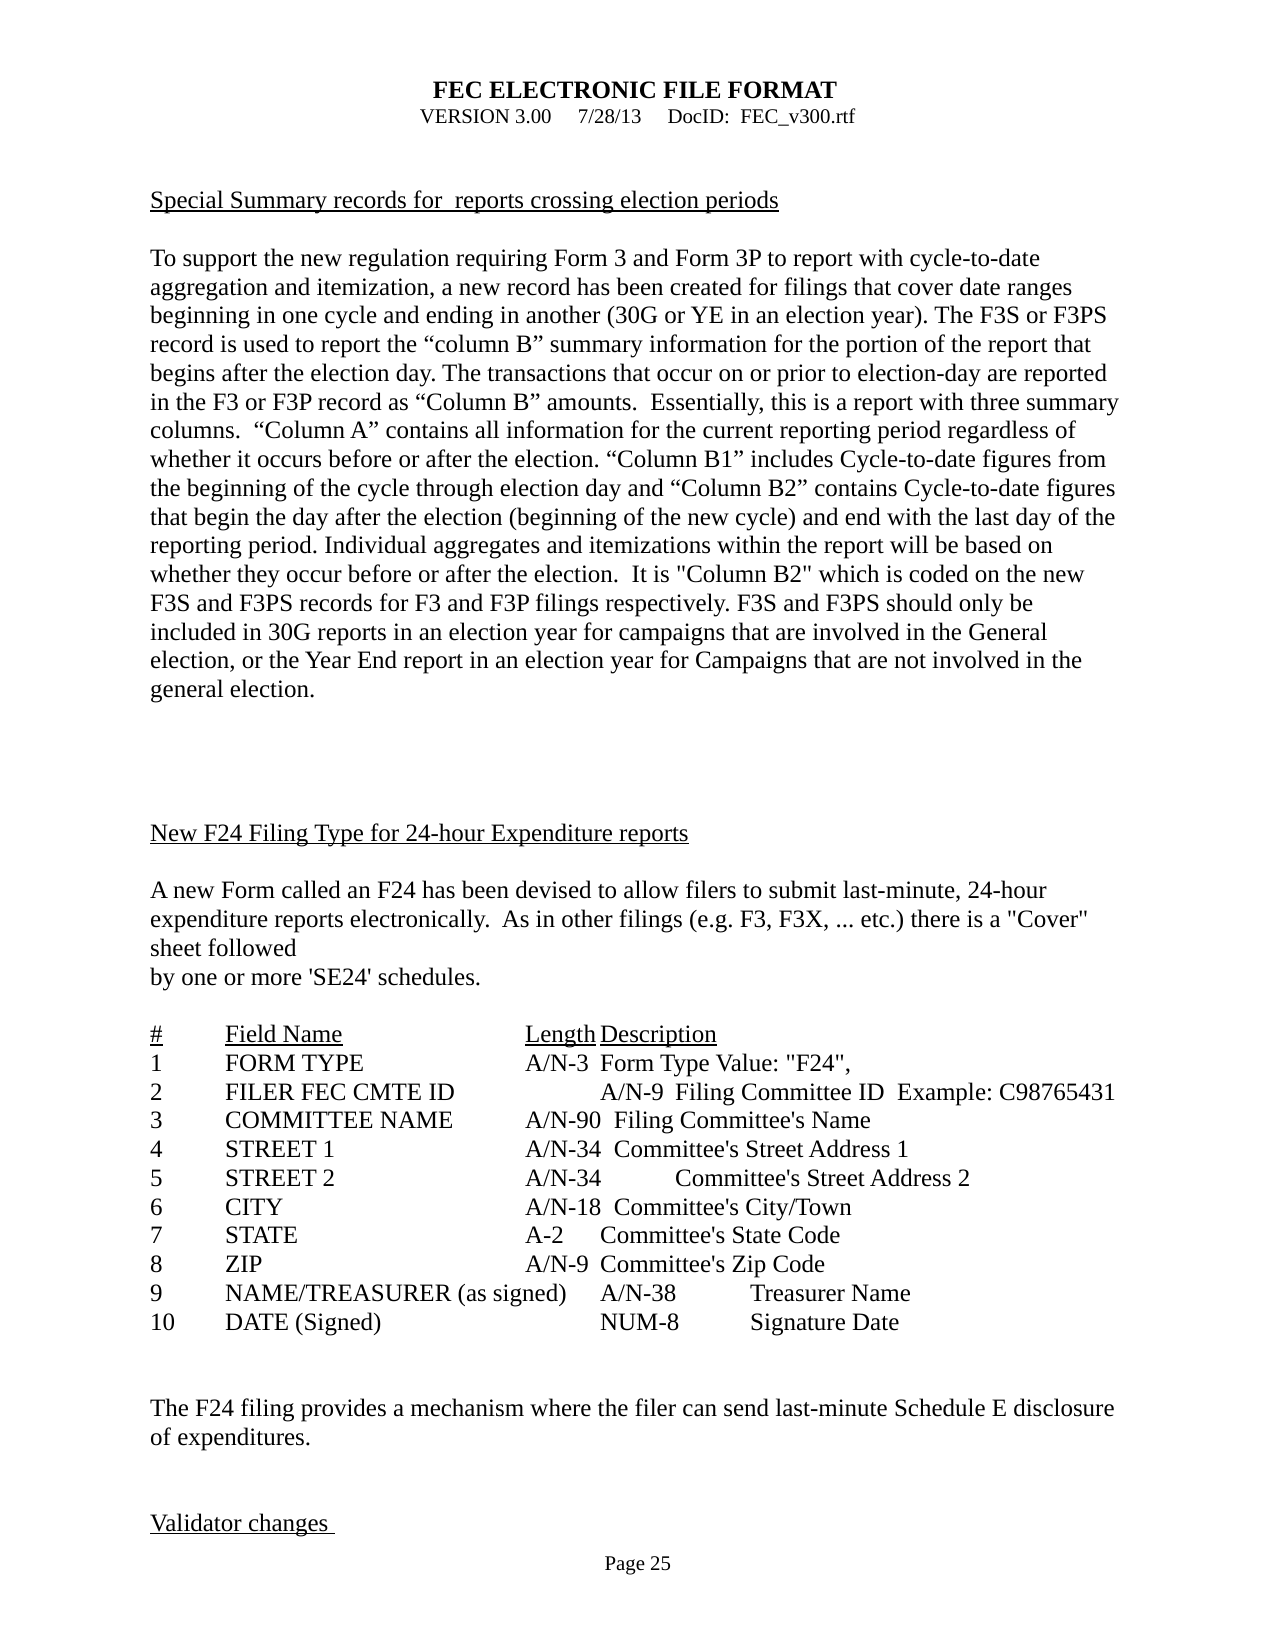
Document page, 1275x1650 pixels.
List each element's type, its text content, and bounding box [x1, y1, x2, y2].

text A new Form called an F24 has been devised to allow filers to submit last-minute, 24-hour expenditure reports electronically. As in other filings (e.g. F3, F3X, ... etc.) there is a "Cover" sheet followed [150, 875, 1125, 962]
text # Field Name Length Description [150, 1019, 1125, 1048]
text 6 CITY A/N-18 Committee's City/Town [150, 1192, 1125, 1220]
text 1 FORM TYPE A/N-3 Form Type Value: "F24", [150, 1048, 1125, 1077]
text 7 STATE A-2 Committee's State Code [150, 1220, 1125, 1249]
text New F24 Filing Type for 24-hour Expenditure reports [150, 818, 1125, 847]
text The F24 filing provides a mechanism where the filer can send last-minute Schedule E disclosure of expenditures. [150, 1393, 1125, 1450]
text 8 ZIP A/N-9 Committee's Zip Code [150, 1249, 1125, 1278]
text 10 DATE (Signed) NUM-8 Signature Date [150, 1307, 1125, 1335]
text Special Summary records for reports crossing election periods [150, 185, 1125, 214]
text 4 STREET 1 A/N-34 Committee's Street Address 1 [150, 1134, 1125, 1163]
text by one or more 'SE24' schedules. [150, 962, 1125, 990]
text 3 COMMITTEE NAME A/N-90 Filing Committee's Name [150, 1105, 1125, 1134]
text 9 NAME/TREASURER (as signed) A/N-38 Treasurer Name [150, 1278, 1125, 1307]
text Validator changes [150, 1508, 1125, 1537]
text To support the new regulation requiring Form 3 and Form 3P to report with cycle-to-date aggregation and itemization, a new record has been created for filings that cover date ranges beginning in one cycle and ending in another (30G or YE in an election year). The F3S or F3PS record is used to report the “column B” summary information for the portion of the report that begins after the election day. The transactions that occur on or prior to election-day are reported in the F3 or F3P record as “Column B” amounts. Essentially, this is a report with three summary columns. “Column A” contains all information for the current reporting period regardless of whether it occurs before or after the election. “Column B1” includes Cycle-to-date figures from the beginning of the cycle through election day and “Column B2” contains Cycle-to-date figures that begin the day after the election (beginning of the new cycle) and end with the last day of the reporting period. Individual aggregates and itemizations within the report will be based on whether they occur before or after the election. It is "Column B2" which is coded on the new F3S and F3PS records for F3 and F3P filings respectively. F3S and F3PS should only be included in 30G reports in an election year for campaigns that are involved in the General election, or the Year End report in an election year for Campaigns that are not involved in the general election. [150, 243, 1125, 703]
text 2 FILER FEC CMTE ID A/N-9 Filing Committee ID Example: C98765431 [150, 1077, 1125, 1105]
text 5 STREET 2 A/N-34 Committee's Street Address 2 [150, 1163, 1125, 1192]
